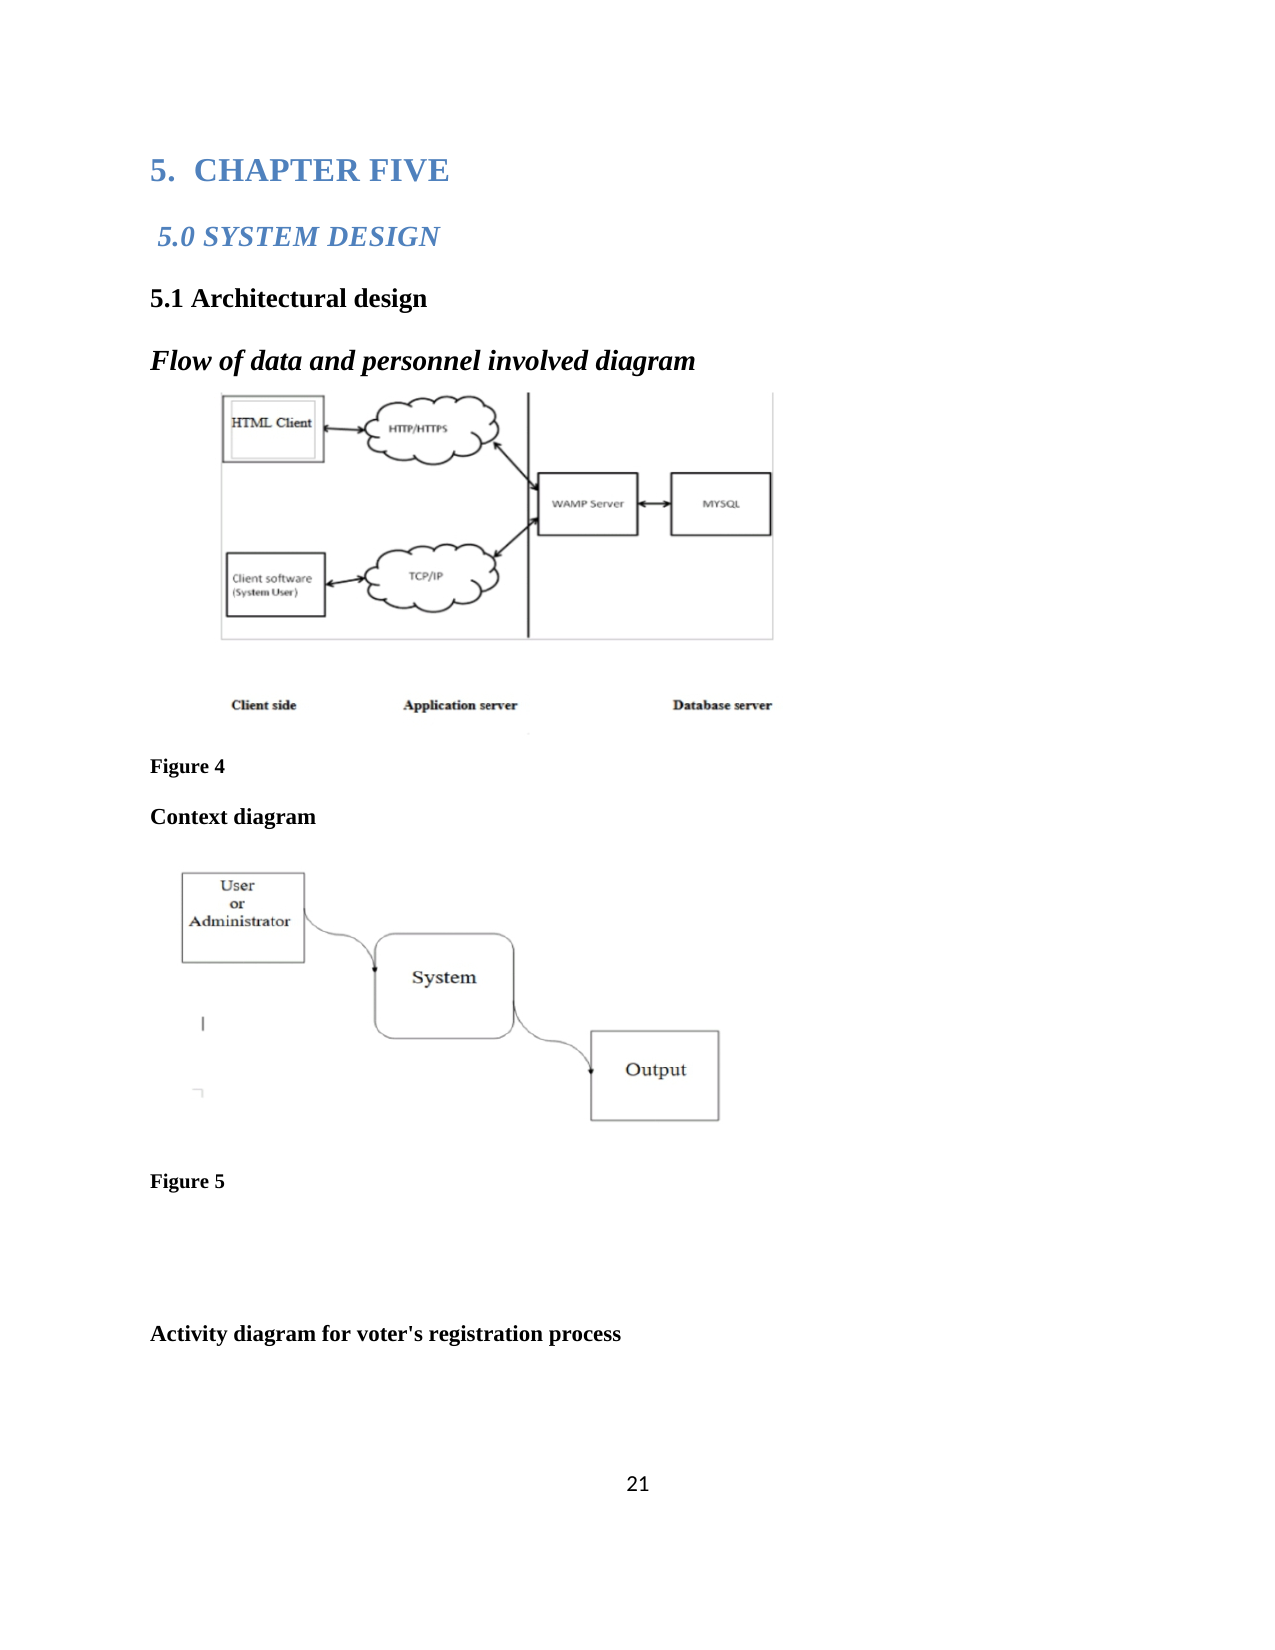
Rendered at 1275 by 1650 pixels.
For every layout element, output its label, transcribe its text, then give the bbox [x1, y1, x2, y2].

subtitle Flow of data and personnel involved diagram [150, 343, 1125, 743]
subtitle 5. CHAPTER FIVE [150, 150, 1125, 188]
subtitle 5.0 SYSTEM DESIGN [150, 219, 1125, 253]
picture [150, 858, 728, 1158]
text Figure 5 [150, 1169, 1125, 1193]
text Context diagram [150, 803, 1125, 829]
subtitle 5.1 Architectural design [150, 283, 1125, 314]
text Activity diagram for voter's registration process [150, 1320, 1125, 1346]
picture [150, 381, 824, 744]
text Figure 4 [150, 754, 1125, 778]
